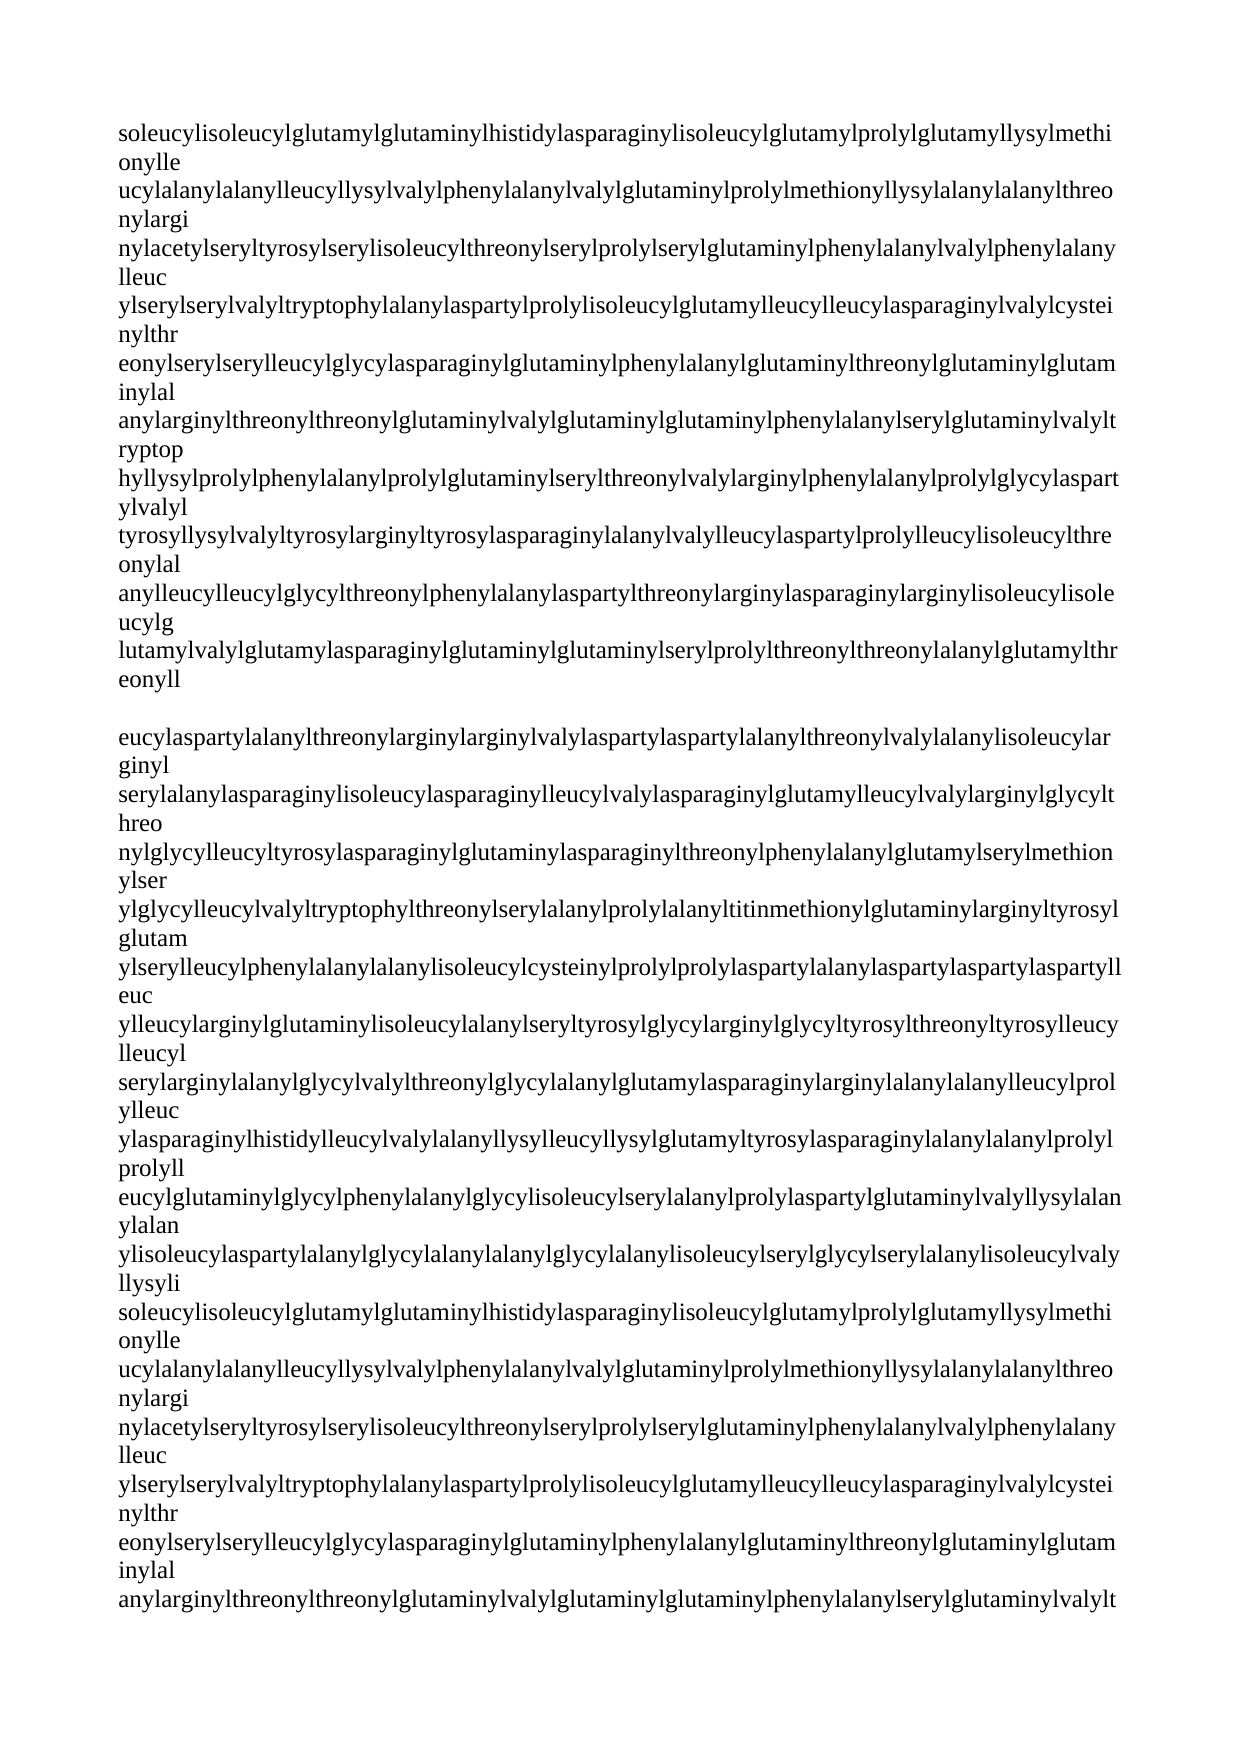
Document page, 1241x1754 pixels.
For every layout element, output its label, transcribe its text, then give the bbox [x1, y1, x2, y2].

text eucylaspartylalanylthreonylarginylarginylvalylaspartylaspartylalanylthreonylvalylalanylisoleucylarginyl serylalanylasparaginylisoleucylasparaginylleucylvalylasparaginylglutamylleucylvalylarginylglycylthreo nylglycylleucyltyrosylasparaginylglutaminylasparaginylthreonylphenylalanylglutamylserylmethionylser ylglycylleucylvalyltryptophylthreonylserylalanylprolylalanyltitinmethionylglutaminylarginyltyrosylglutam ylserylleucylphenylalanylalanylisoleucylcysteinylprolylprolylaspartylalanylaspartylaspartylaspartylleuc ylleucylarginylglutaminylisoleucylalanylseryltyrosylglycylarginylglycyltyrosylthreonyltyrosylleucylleucyl serylarginylalanylglycylvalylthreonylglycylalanylglutamylasparaginylarginylalanylalanylleucylprolylleuc ylasparaginylhistidylleucylvalylalanyllysylleucyllysylglutamyltyrosylasparaginylalanylalanylprolylprolyll eucylglutaminylglycylphenylalanylglycylisoleucylserylalanylprolylaspartylglutaminylvalyllysylalanylalan ylisoleucylaspartylalanylglycylalanylalanylglycylalanylisoleucylserylglycylserylalanylisoleucylvalyllysyli soleucylisoleucylglutamylglutaminylhistidylasparaginylisoleucylglutamylprolylglutamyllysylmethionylle ucylalanylalanylleucyllysylvalylphenylalanylvalylglutaminylprolylmethionyllysylalanylalanylthreonylargi nylacetylseryltyrosylserylisoleucylthreonylserylprolylserylglutaminylphenylalanylvalylphenylalanylleuc ylserylserylvalyltryptophylalanylaspartylprolylisoleucylglutamylleucylleucylasparaginylvalylcysteinylthr eonylserylserylleucylglycylasparaginylglutaminylphenylalanylglutaminylthreonylglutaminylglutaminylal anylarginylthreonylthreonylglutaminylvalylglutaminylglutaminylphenylalanylserylglutaminylvalylt [118, 693, 1122, 1613]
text soleucylisoleucylglutamylglutaminylhistidylasparaginylisoleucylglutamylprolylglutamyllysylmethionylle ucylalanylalanylleucyllysylvalylphenylalanylvalylglutaminylprolylmethionyllysylalanylalanylthreonylargi nylacetylseryltyrosylserylisoleucylthreonylserylprolylserylglutaminylphenylalanylvalylphenylalanylleuc ylserylserylvalyltryptophylalanylaspartylprolylisoleucylglutamylleucylleucylasparaginylvalylcysteinylthr eonylserylserylleucylglycylasparaginylglutaminylphenylalanylglutaminylthreonylglutaminylglutaminylal anylarginylthreonylthreonylglutaminylvalylglutaminylglutaminylphenylalanylserylglutaminylvalyltryptop hyllysylprolylphenylalanylprolylglutaminylserylthreonylvalylarginylphenylalanylprolylglycylaspartylvalyl tyrosyllysylvalyltyrosylarginyltyrosylasparaginylalanylvalylleucylaspartylprolylleucylisoleucylthreonylal anylleucylleucylglycylthreonylphenylalanylaspartylthreonylarginylasparaginylarginylisoleucylisoleucylg lutamylvalylglutamylasparaginylglutaminylglutaminylserylprolylthreonylthreonylalanylglutamylthreonyll [118, 118, 1122, 693]
